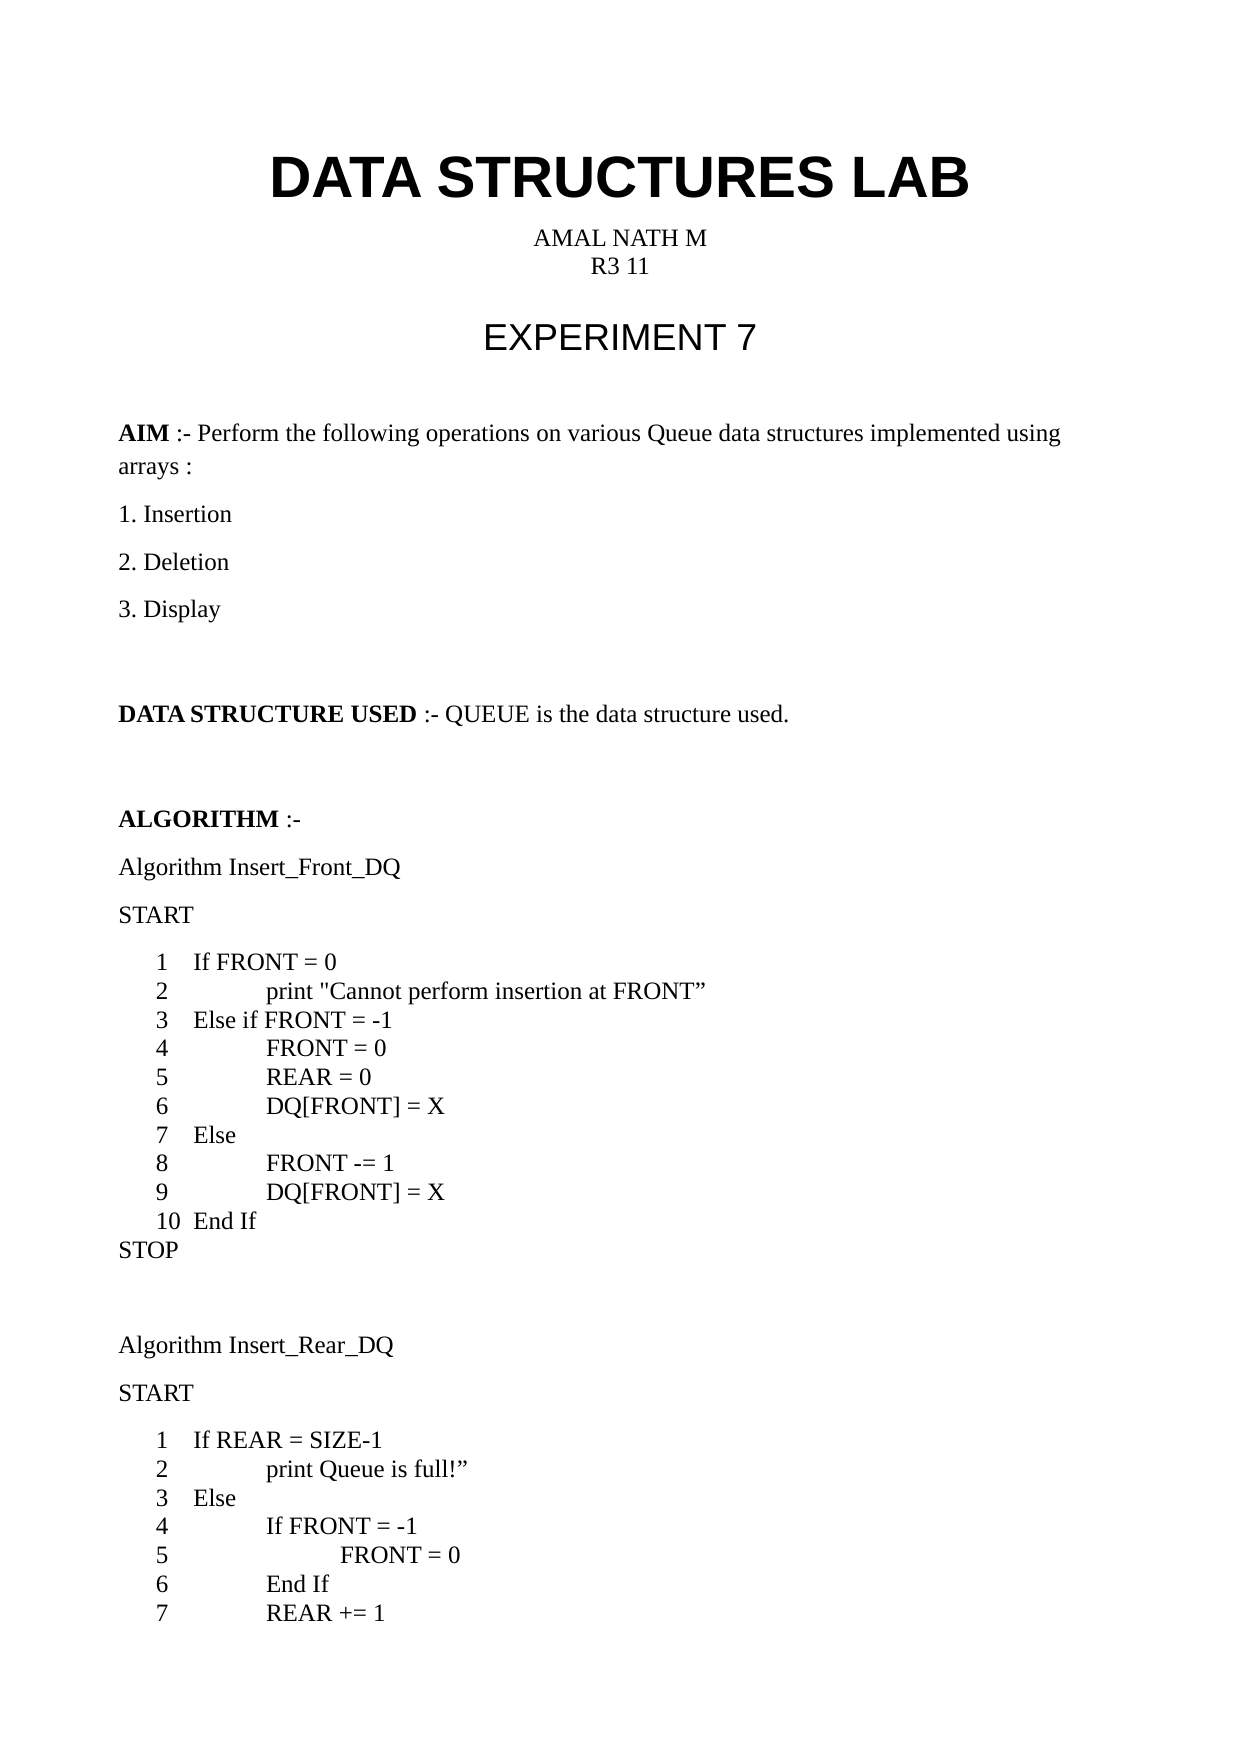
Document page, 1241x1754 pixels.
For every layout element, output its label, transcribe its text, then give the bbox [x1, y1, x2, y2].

list print Queue is full!” [156, 1454, 1122, 1483]
text Algorithm Insert_Front_DQ [118, 852, 1122, 881]
list End If [156, 1206, 1122, 1235]
list End If [156, 1569, 1122, 1598]
list REAR += 1 [156, 1598, 1122, 1626]
text START [118, 900, 1122, 928]
list REAR = 0 [156, 1062, 1122, 1091]
text AIM :- Perform the following operations on various Queue data structures implemented using arrays : [118, 418, 1122, 480]
text START [118, 1378, 1122, 1406]
list FRONT = 0 [156, 1033, 1122, 1062]
list print "Cannot perform insertion at FRONT” [156, 976, 1122, 1005]
text 1. Insertion [118, 499, 1122, 528]
text AMAL NATH M [118, 223, 1122, 251]
list DQ[FRONT] = X [156, 1177, 1122, 1206]
subtitle EXPERIMENT 7 [118, 315, 1122, 358]
text R3 11 [118, 251, 1122, 280]
text STOP [118, 1235, 1122, 1263]
list If FRONT = 0 [156, 947, 1122, 976]
list FRONT -= 1 [156, 1148, 1122, 1177]
text DATA STRUCTURE USED :- QUEUE is the data structure used. [118, 699, 1122, 728]
list If FRONT = -1 [156, 1511, 1122, 1540]
text ALGORITHM :- [118, 804, 1122, 833]
list DQ[FRONT] = X [156, 1091, 1122, 1120]
list FRONT = 0 [156, 1540, 1122, 1569]
list If REAR = SIZE-1 [156, 1425, 1122, 1454]
list Else [156, 1483, 1122, 1511]
text 2. Deletion [118, 547, 1122, 575]
text 3. Display [118, 594, 1122, 623]
list Else [156, 1120, 1122, 1148]
list Else if FRONT = -1 [156, 1005, 1122, 1033]
title DATA STRUCTURES LAB [118, 143, 1122, 210]
text Algorithm Insert_Rear_DQ [118, 1330, 1122, 1359]
